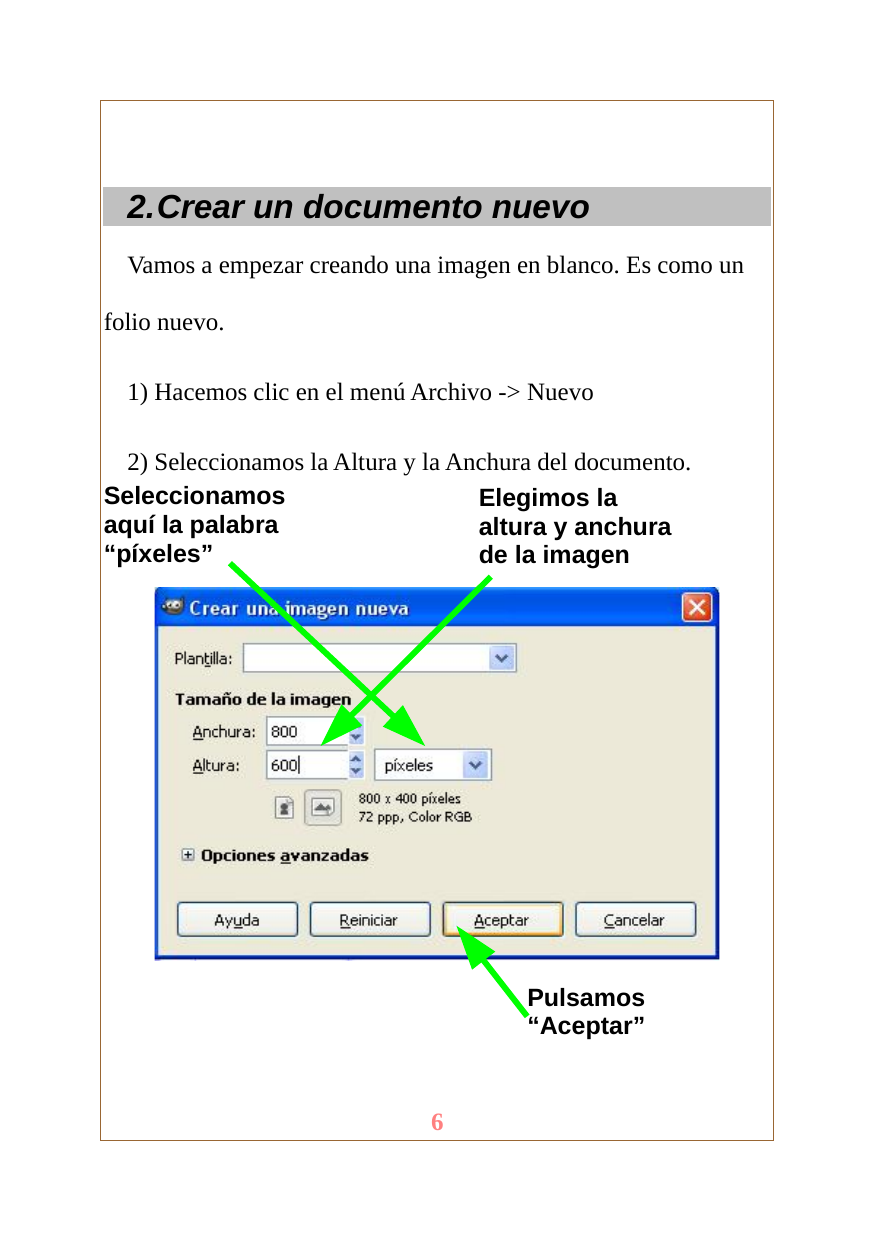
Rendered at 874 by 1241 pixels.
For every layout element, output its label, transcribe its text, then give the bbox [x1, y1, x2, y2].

text 1) Hacemos clic en el menú Archivo -> Nuevo [103, 377, 771, 406]
subtitle Crear un documento nuevo [103, 187, 771, 226]
text 2) Seleccionamos la Altura y la Anchura del documento. [103, 447, 771, 476]
text Vamos a empezar creando una imagen en blanco. Es como un folio nuevo. [103, 250, 771, 336]
picture [154, 587, 720, 961]
picture [261, 587, 475, 690]
